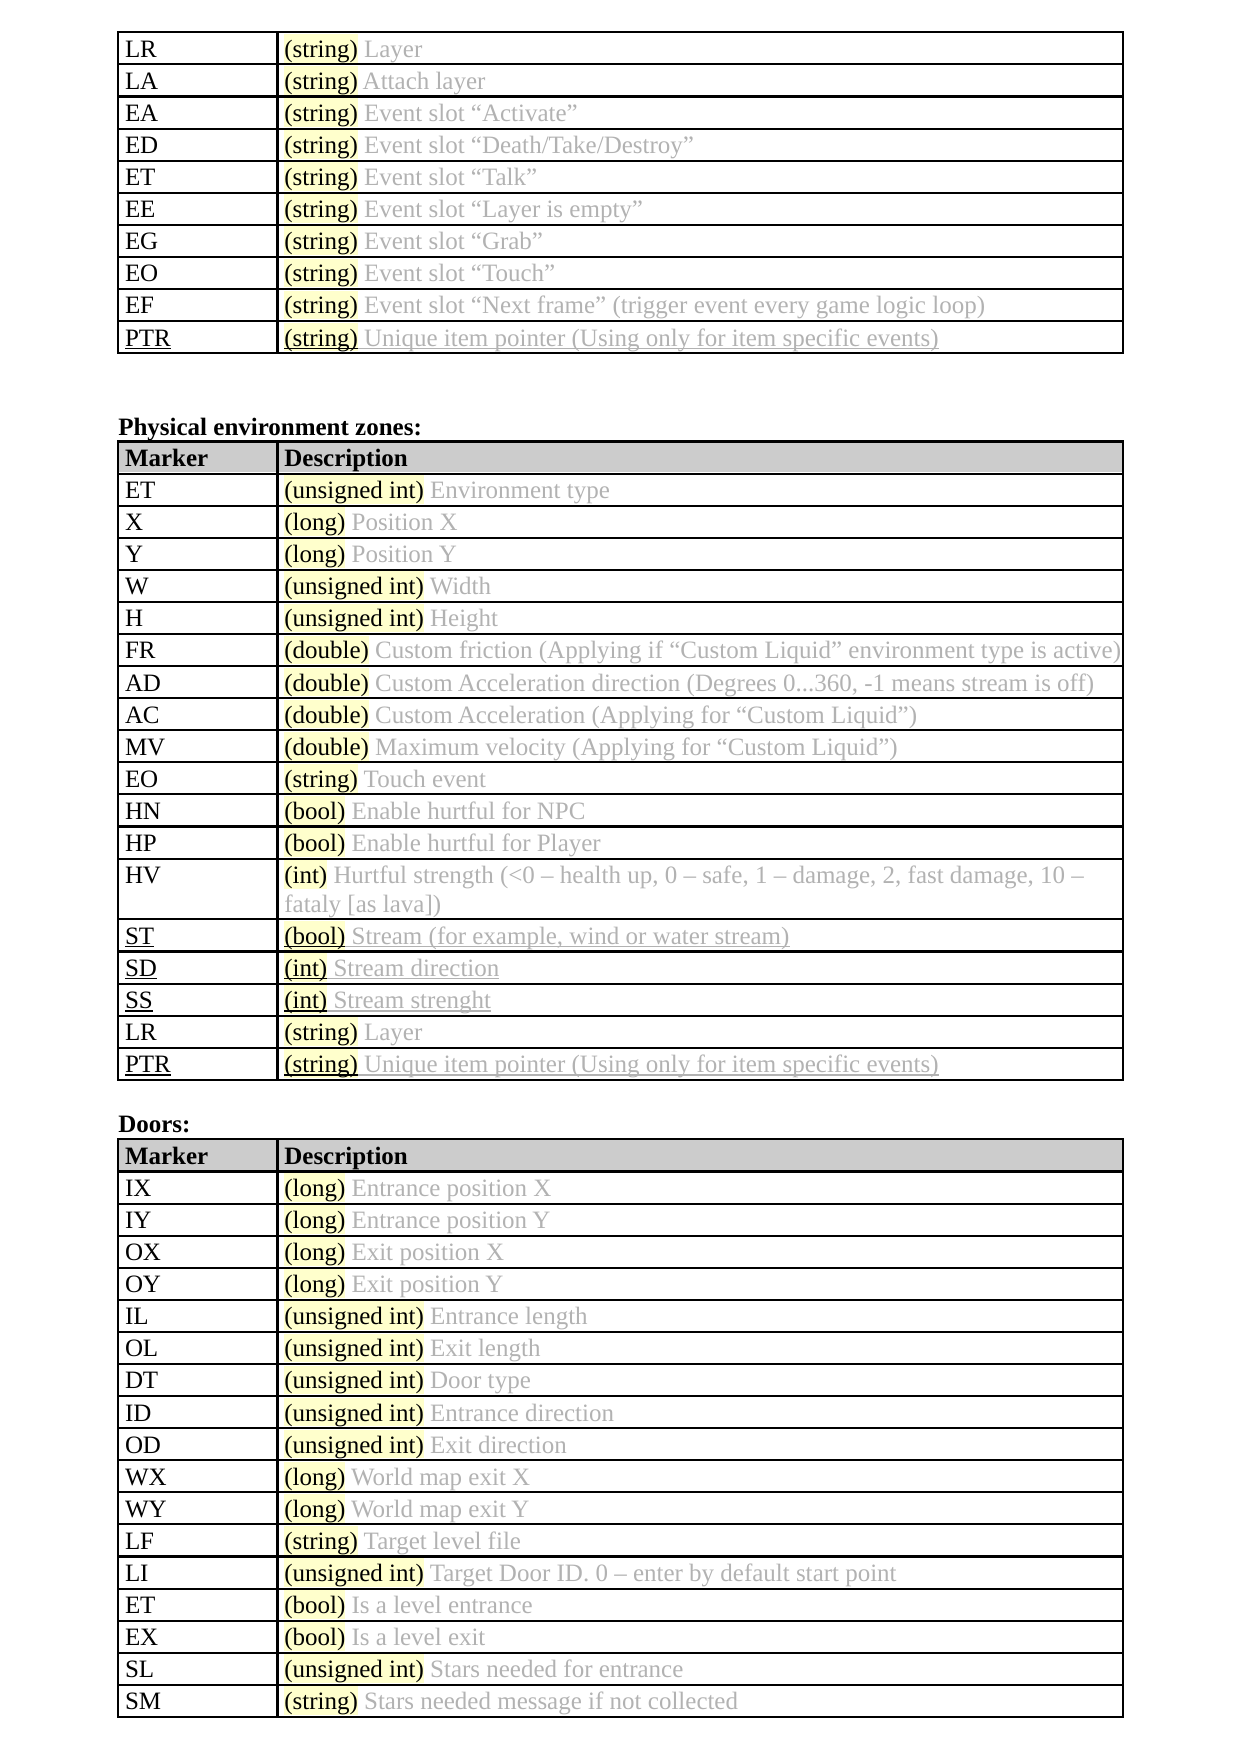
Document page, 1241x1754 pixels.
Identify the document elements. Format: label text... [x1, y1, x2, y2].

table_cell EA [119, 98, 276, 127]
table_cell DT [119, 1365, 276, 1395]
table_cell MV [119, 731, 276, 761]
table_cell ET [119, 1590, 276, 1619]
table_cell IX [119, 1173, 276, 1202]
table_cell (string) Unique item pointer (Using only for item specific events) [279, 1049, 1122, 1079]
table_cell HN [119, 795, 276, 825]
table_cell LI [119, 1558, 276, 1587]
table_cell (unsigned int) Exit length [279, 1333, 1122, 1363]
table_cell W [119, 571, 276, 601]
table_cell LA [119, 65, 276, 95]
table_cell SD [119, 953, 276, 982]
table_cell X [119, 507, 276, 537]
table_cell SM [119, 1686, 276, 1716]
table_cell H [119, 603, 276, 633]
table_cell (long) World map exit X [279, 1461, 1122, 1491]
table_cell (bool) Is a level exit [279, 1622, 1122, 1652]
table_cell WY [119, 1493, 276, 1523]
table_cell (string) Event slot “Layer is empty” [279, 194, 1122, 224]
table_cell (long) World map exit Y [279, 1493, 1122, 1523]
table_cell EE [119, 194, 276, 224]
table_cell (double) Maximum velocity (Applying for “Custom Liquid”) [279, 731, 1122, 761]
table_cell (long) Exit position X [279, 1237, 1122, 1267]
table_cell (unsigned int) Stars needed for entrance [279, 1654, 1122, 1684]
table_cell (double) Custom Acceleration direction (Degrees 0...360, -1 means stream is off) [279, 667, 1122, 697]
table_header Marker [119, 443, 276, 472]
table_cell EF [119, 290, 276, 320]
table_cell (unsigned int) Height [279, 603, 1122, 633]
table_cell (bool) Stream (for example, wind or water stream) [279, 920, 1122, 950]
table_cell FR [119, 635, 276, 665]
table_cell OL [119, 1333, 276, 1363]
table_cell (bool) Is a level entrance [345, 1590, 1122, 1619]
table_cell WX [119, 1461, 276, 1491]
table_cell (unsigned int) Entrance direction [279, 1397, 1122, 1427]
table_cell (string) Layer [279, 33, 1122, 63]
table_cell EO [119, 763, 276, 793]
table_cell (long) Entrance position X [345, 1173, 1122, 1202]
table_cell (string) Event slot “Talk” [279, 162, 1122, 192]
table_cell (unsigned int) Target Door ID. 0 – enter by default start point [424, 1558, 1122, 1587]
table_cell LR [119, 1017, 276, 1047]
table_cell (string) Event slot “Next frame” (trigger event every game logic loop) [279, 290, 1122, 320]
table_cell LR [119, 33, 276, 63]
table_cell ET [119, 162, 276, 192]
table_cell (long) Position X [279, 507, 1122, 537]
table_cell ET [119, 475, 276, 504]
table_cell IL [119, 1301, 276, 1331]
table_header Description [279, 1140, 1122, 1170]
table_cell (bool) Enable hurtful for Player [345, 828, 1122, 857]
table_cell Y [119, 539, 276, 569]
table_cell (unsigned int) Width [279, 571, 1122, 601]
table_cell HV [119, 860, 276, 918]
text Physical environment zones: [118, 412, 1122, 440]
table_cell (double) Custom Acceleration (Applying for “Custom Liquid”) [279, 699, 1122, 729]
table_cell AC [119, 699, 276, 729]
table_cell SS [119, 985, 276, 1014]
table_cell (int) Stream strenght [327, 985, 1122, 1014]
table_cell (string) Attach layer [279, 65, 1122, 95]
table_cell (string) Event slot “Grab” [279, 226, 1122, 256]
table_cell (string) Layer [279, 1017, 1122, 1047]
text Doors: [118, 1109, 1122, 1138]
table_cell ED [119, 130, 276, 159]
table_header Marker [119, 1140, 276, 1170]
table_cell (string) Event slot “Touch” [279, 258, 1122, 288]
table_cell (double) Custom friction (Applying if “Custom Liquid” environment type is active) [279, 635, 1122, 665]
table_cell OX [119, 1237, 276, 1267]
table_cell (unsigned int) Door type [279, 1365, 1122, 1395]
table_header Description [279, 443, 1122, 472]
table_cell (unsigned int) Entrance length [279, 1301, 1122, 1331]
table_cell (string) Unique item pointer (Using only for item specific events) [279, 322, 1122, 352]
table_cell (long) Entrance position Y [345, 1205, 1122, 1234]
table_cell LF [119, 1525, 276, 1555]
table_cell PTR [119, 322, 276, 352]
table_cell OD [119, 1429, 276, 1459]
table_cell (unsigned int) Exit direction [279, 1429, 1122, 1459]
table_cell ID [119, 1397, 276, 1427]
table_cell (int) Hurtful strength (<0 – health up, 0 – safe, 1 – damage, 2, fast damage, 10 – fataly [as lava]) [279, 860, 1122, 918]
table_cell EG [119, 226, 276, 256]
table_cell ST [119, 920, 276, 950]
table_cell OY [119, 1269, 276, 1299]
table_cell EX [119, 1622, 276, 1652]
table_cell (long) Position Y [279, 539, 1122, 569]
table_cell (long) Exit position Y [279, 1269, 1122, 1299]
table_cell SL [119, 1654, 276, 1684]
table_cell AD [119, 667, 276, 697]
table_cell (unsigned int) Environment type [424, 475, 1122, 504]
table_cell PTR [119, 1049, 276, 1079]
table_cell (string) Touch event [279, 763, 1122, 793]
table_cell (string) Event slot “Death/Take/Destroy” [358, 130, 1122, 159]
table_cell (bool) Enable hurtful for NPC [279, 795, 1122, 825]
table_cell IY [119, 1205, 276, 1234]
table_cell (string) Target level file [279, 1525, 1122, 1555]
table_cell (string) Stars needed message if not collected [279, 1686, 1122, 1716]
table_cell (string) Event slot “Activate” [358, 98, 1122, 127]
table_cell HP [119, 828, 276, 857]
table_cell EO [119, 258, 276, 288]
table_cell (int) Stream direction [327, 953, 1122, 982]
